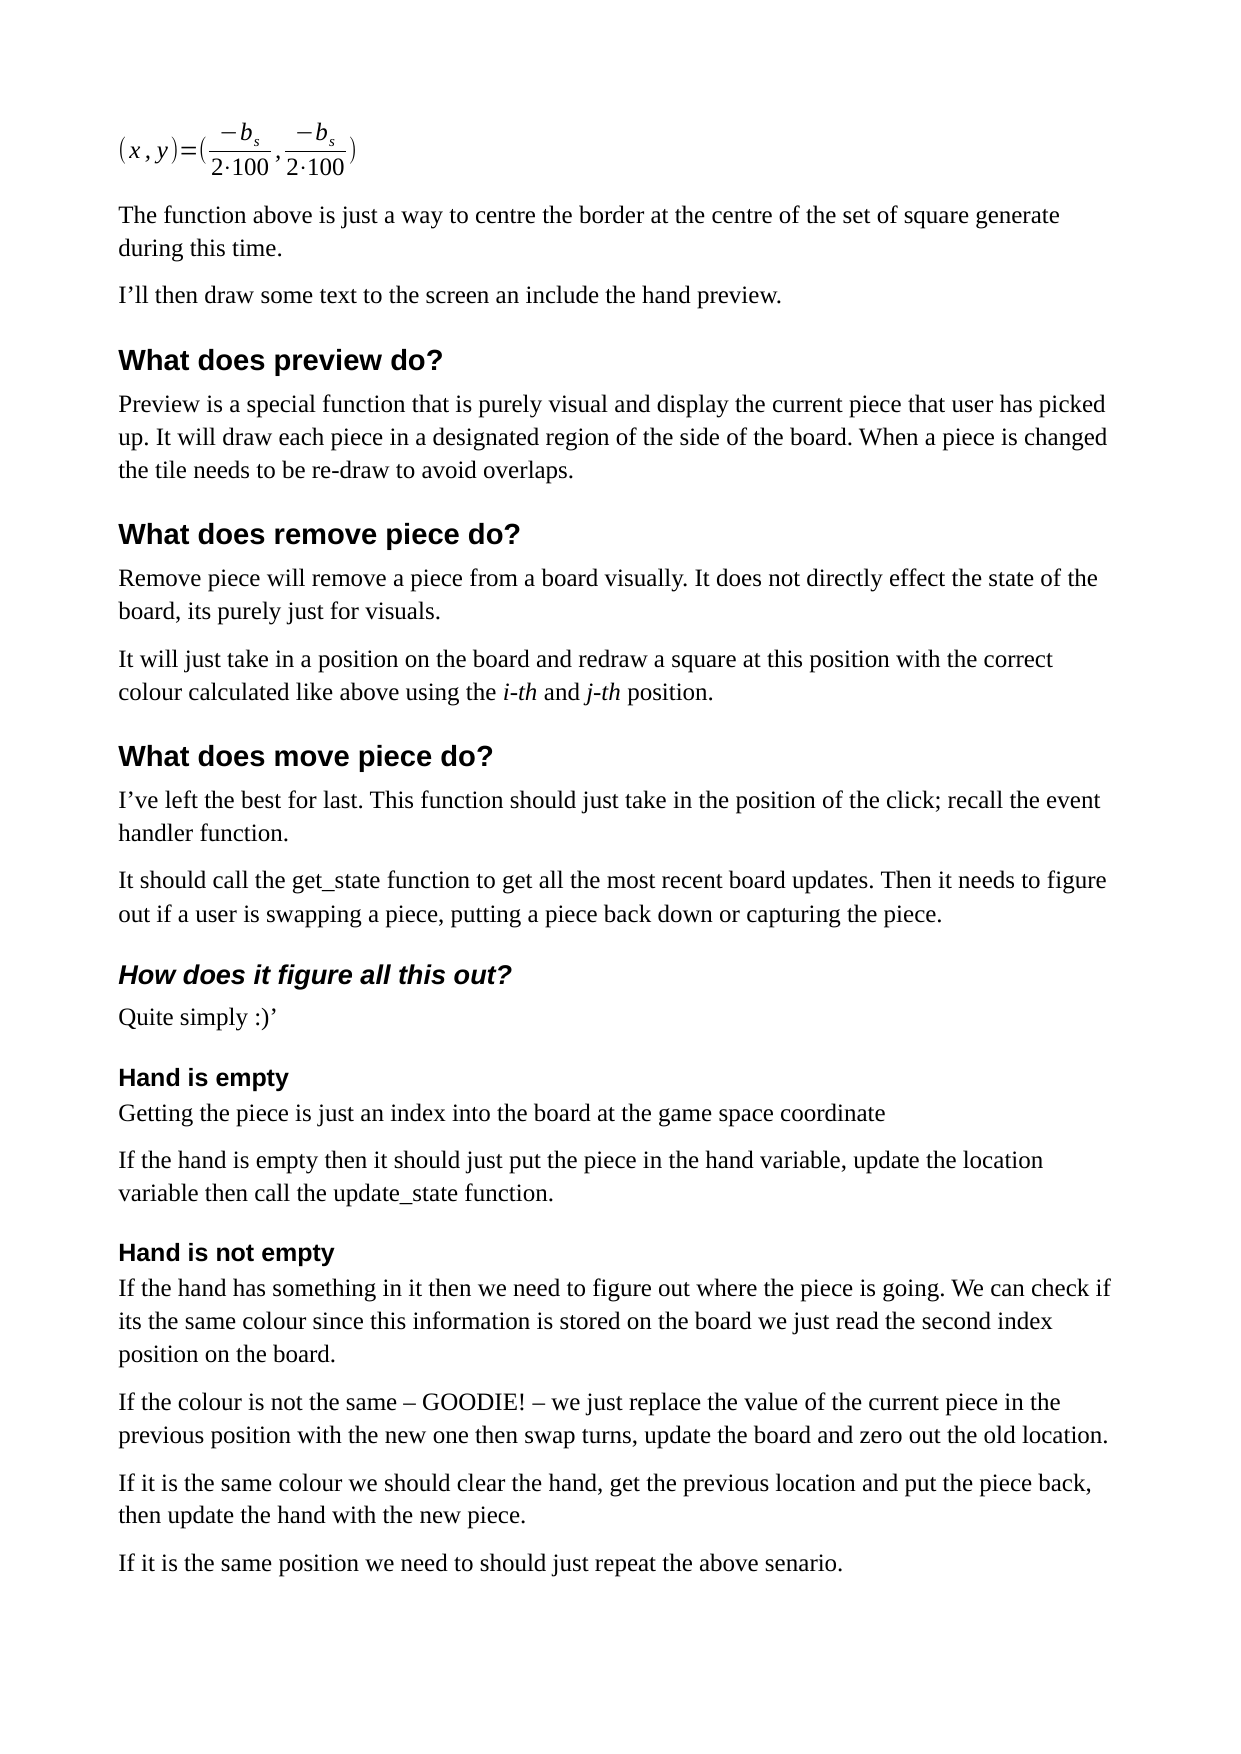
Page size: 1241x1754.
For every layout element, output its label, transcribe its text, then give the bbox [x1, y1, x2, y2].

text Remove piece will remove a piece from a board visually. It does not directly effect the state of the board, its purely just for visuals. [118, 563, 1122, 625]
subtitle What does move piece do? [118, 739, 1122, 772]
text If the colour is not the same – GOODIE! – we just replace the value of the current piece in the previous position with the new one then swap turns, update the board and zero out the old location. [118, 1387, 1122, 1449]
text Getting the piece is just an index into the board at the game space coordinate [118, 1098, 1122, 1126]
text If it is the same position we need to should just repeat the above senario. [118, 1548, 1122, 1577]
text The function above is just a way to centre the border at the centre of the set of square generate during this time. [118, 200, 1122, 262]
subtitle What does remove piece do? [118, 517, 1122, 551]
text I’ll then draw some text to the screen an include the hand preview. [118, 281, 1122, 309]
subtitle How does it figure all this out? [118, 959, 1122, 990]
text Quite simply :)’ [118, 1002, 1122, 1031]
text Preview is a special function that is purely visual and display the current piece that user has picked up. It will draw each piece in a designated region of the side of the board. When a piece is changed the tile needs to be re-draw to avoid overlaps. [118, 389, 1122, 484]
subtitle Hand is empty [118, 1063, 1122, 1091]
text If the hand has something in it then we need to figure out where the piece is going. We can check if its the same colour since this information is stored on the board we just read the second index position on the board. [118, 1273, 1122, 1368]
subtitle What does preview do? [118, 343, 1122, 376]
text If the hand is empty then it should just put the piece in the hand variable, update the location variable then call the update_state function. [118, 1145, 1122, 1207]
text It should call the get_state function to get all the most recent board updates. Then it needs to figure out if a user is swapping a piece, putting a piece back down or capturing the piece. [118, 866, 1122, 927]
text It will just take in a position on the board and redraw a square at this position with the correct colour calculated like above using the i-th and j-th position. [118, 644, 1122, 706]
text I’ve left the best for last. This function should just take in the position of the click; recall the event handler function. [118, 785, 1122, 847]
subtitle Hand is not empty [118, 1238, 1122, 1267]
text If it is the same colour we should clear the hand, get the previous location and put the piece back, then update the hand with the new piece. [118, 1468, 1122, 1529]
